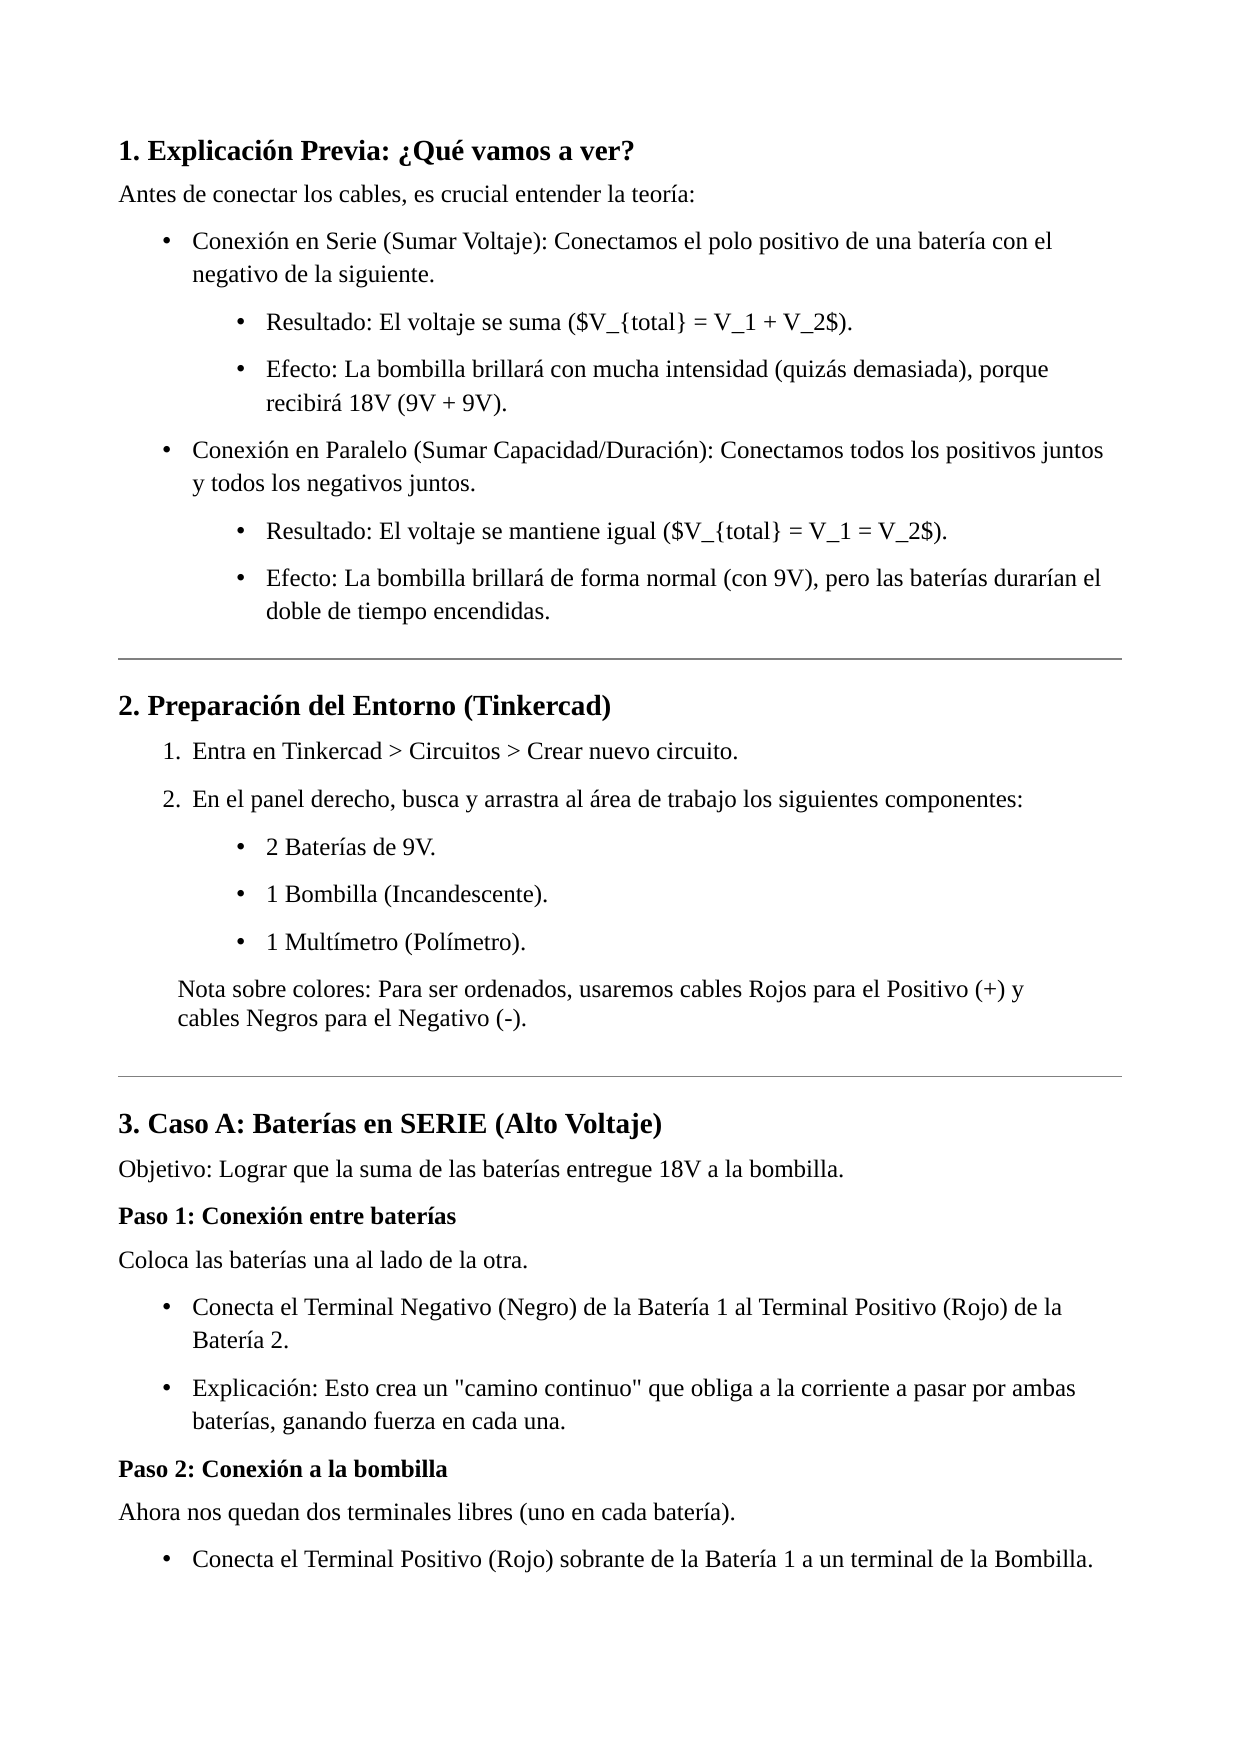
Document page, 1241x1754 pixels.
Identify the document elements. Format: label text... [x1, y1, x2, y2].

list Explicación: Esto crea un "camino continuo" que obliga a la corriente a pasar por ambas baterías, ganando fuerza en cada una. [162, 1373, 1122, 1435]
text Objetivo: Lograr que la suma de las baterías entregue 18V a la bombilla. [118, 1154, 1122, 1183]
list Conexión en Paralelo (Sumar Capacidad/Duración): Conectamos todos los positivos juntos y todos los negativos juntos. [162, 435, 1122, 497]
list 2 Baterías de 9V. [236, 832, 1122, 860]
text Antes de conectar los cables, es crucial entender la teoría: [118, 179, 1122, 207]
subtitle 1. Explicación Previa: ¿Qué vamos a ver? [118, 133, 1122, 166]
list Conecta el Terminal Negativo (Negro) de la Batería 1 al Terminal Positivo (Rojo) de la Batería 2. [162, 1292, 1122, 1354]
list Conecta el Terminal Positivo (Rojo) sobrante de la Batería 1 a un terminal de la Bombilla. [162, 1544, 1122, 1573]
list En el panel derecho, busca y arrastra al área de trabajo los siguientes componentes: [162, 784, 1122, 813]
list Efecto: La bombilla brillará con mucha intensidad (quizás demasiada), porque recibirá 18V (9V + 9V). [236, 354, 1122, 416]
list 1 Multímetro (Polímetro). [236, 927, 1122, 956]
subtitle 3. Caso A: Baterías en SERIE (Alto Voltaje) [118, 1106, 1122, 1139]
subtitle 2. Preparación del Entorno (Tinkercad) [118, 688, 1122, 722]
list Conexión en Serie (Sumar Voltaje): Conectamos el polo positivo de una batería con el negativo de la siguiente. [162, 226, 1122, 288]
list Resultado: El voltaje se suma ($V_{total} = V_1 + V_2$). [236, 307, 1122, 336]
list 1 Bombilla (Incandescente). [236, 879, 1122, 908]
list Entra en Tinkercad > Circuitos > Crear nuevo circuito. [162, 736, 1122, 765]
subtitle Paso 2: Conexión a la bombilla [118, 1454, 1122, 1482]
text Coloca las baterías una al lado de la otra. [118, 1245, 1122, 1273]
list Resultado: El voltaje se mantiene igual ($V_{total} = V_1 = V_2$). [236, 516, 1122, 544]
text Ahora nos quedan dos terminales libres (uno en cada batería). [118, 1497, 1122, 1526]
subtitle Paso 1: Conexión entre baterías [118, 1201, 1122, 1230]
text Nota sobre colores: Para ser ordenados, usaremos cables Rojos para el Positivo (+) y cables Negros para el Negativo (-). [177, 974, 1063, 1032]
list Efecto: La bombilla brillará de forma normal (con 9V), pero las baterías durarían el doble de tiempo encendidas. [236, 563, 1122, 625]
